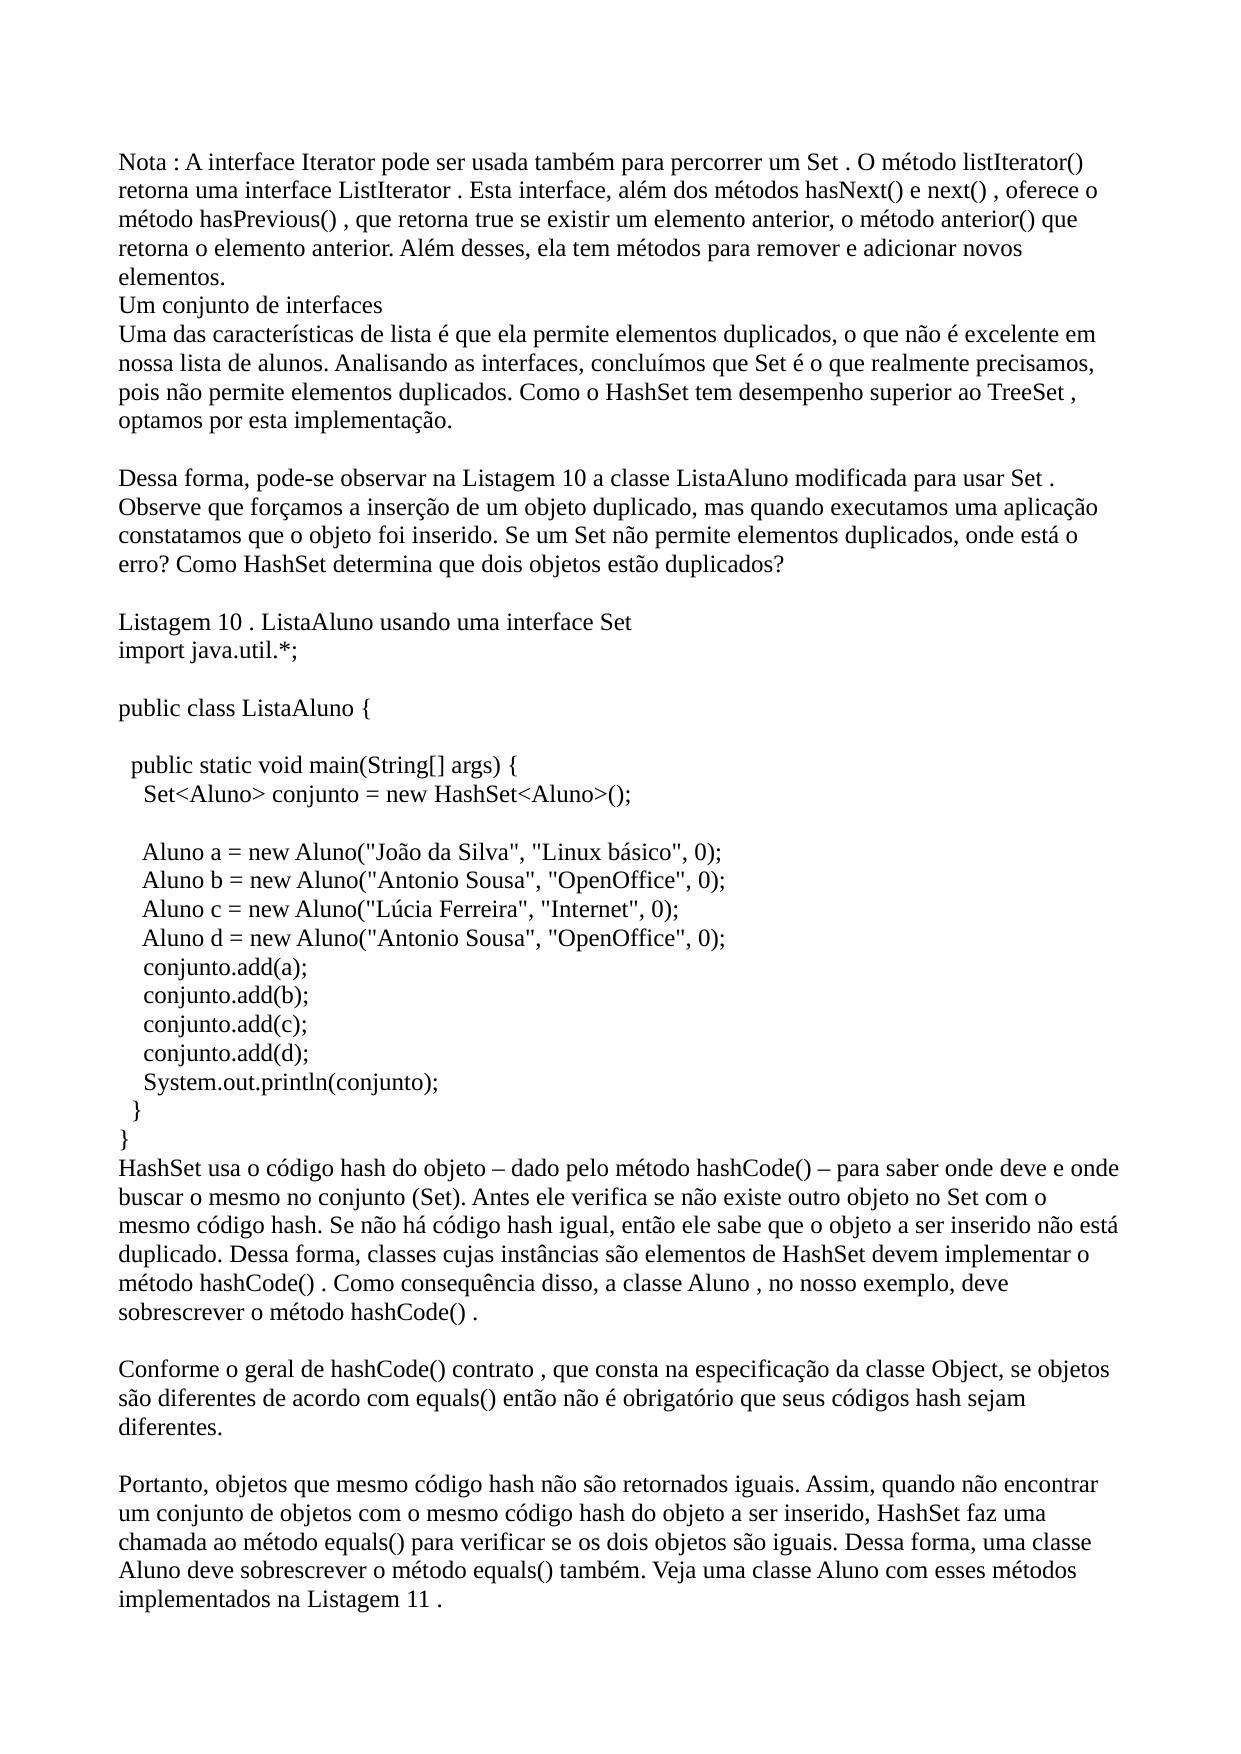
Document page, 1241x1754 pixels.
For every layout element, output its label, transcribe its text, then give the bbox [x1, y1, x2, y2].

text HashSet usa o código hash do objeto – dado pelo método hashCode() – para saber onde deve e onde buscar o mesmo no conjunto (Set). Antes ele verifica se não existe outro objeto no Set com o mesmo código hash. Se não há código hash igual, então ele sabe que o objeto a ser inserido não está duplicado. Dessa forma, classes cujas instâncias são elementos de HashSet devem implementar o método hashCode() . Como consequência disso, a classe Aluno , no nosso exemplo, deve sobrescrever o método hashCode() . [118, 1153, 1122, 1326]
text } [118, 1124, 1122, 1153]
text Nota : A interface Iterator pode ser usada também para percorrer um Set . O método listIterator() retorna uma interface ListIterator . Esta interface, além dos métodos hasNext() e next() , oferece o método hasPrevious() , que retorna true se existir um elemento anterior, o método anterior() que retorna o elemento anterior. Além desses, ela tem métodos para remover e adicionar novos elementos. [118, 147, 1122, 291]
text conjunto.add(a); [118, 952, 1122, 981]
text Aluno a = new Aluno("João da Silva", "Linux básico", 0); [118, 837, 1122, 866]
text Listagem 10 . ListaAluno usando uma interface Set [118, 607, 1122, 636]
text Dessa forma, pode-se observar na Listagem 10 a classe ListaAluno modificada para usar Set . Observe que forçamos a inserção de um objeto duplicado, mas quando executamos uma aplicação constatamos que o objeto foi inserido. Se um Set não permite elementos duplicados, onde está o erro? Como HashSet determina que dois objetos estão duplicados? [118, 463, 1122, 578]
text Set<Aluno> conjunto = new HashSet<Aluno>(); [118, 779, 1122, 808]
text System.out.println(conjunto); [118, 1067, 1122, 1096]
text conjunto.add(c); [118, 1009, 1122, 1038]
text Portanto, objetos que mesmo código hash não são retornados iguais. Assim, quando não encontrar um conjunto de objetos com o mesmo código hash do objeto a ser inserido, HashSet faz uma chamada ao método equals() para verificar se os dois objetos são iguais. Dessa forma, uma classe Aluno deve sobrescrever o método equals() também. Veja uma classe Aluno com esses métodos implementados na Listagem 11 . [118, 1469, 1122, 1613]
text conjunto.add(b); [118, 981, 1122, 1009]
text conjunto.add(d); [118, 1038, 1122, 1067]
text } [118, 1096, 1122, 1124]
text Aluno b = new Aluno("Antonio Sousa", "OpenOffice", 0); [118, 866, 1122, 894]
text Conforme o geral de hashCode() contrato , que consta na especificação da classe Object, se objetos são diferentes de acordo com equals() então não é obrigatório que seus códigos hash sejam diferentes. [118, 1354, 1122, 1441]
text public class ListaAluno { [118, 693, 1122, 722]
text Um conjunto de interfaces [118, 291, 1122, 319]
text Uma das características de lista é que ela permite elementos duplicados, o que não é excelente em nossa lista de alunos. Analisando as interfaces, concluímos que Set é o que realmente precisamos, pois não permite elementos duplicados. Como o HashSet tem desempenho superior ao TreeSet , optamos por esta implementação. [118, 319, 1122, 434]
text import java.util.*; [118, 636, 1122, 664]
text Aluno d = new Aluno("Antonio Sousa", "OpenOffice", 0); [118, 923, 1122, 952]
text Aluno c = new Aluno("Lúcia Ferreira", "Internet", 0); [118, 894, 1122, 923]
text public static void main(String[] args) { [118, 751, 1122, 779]
